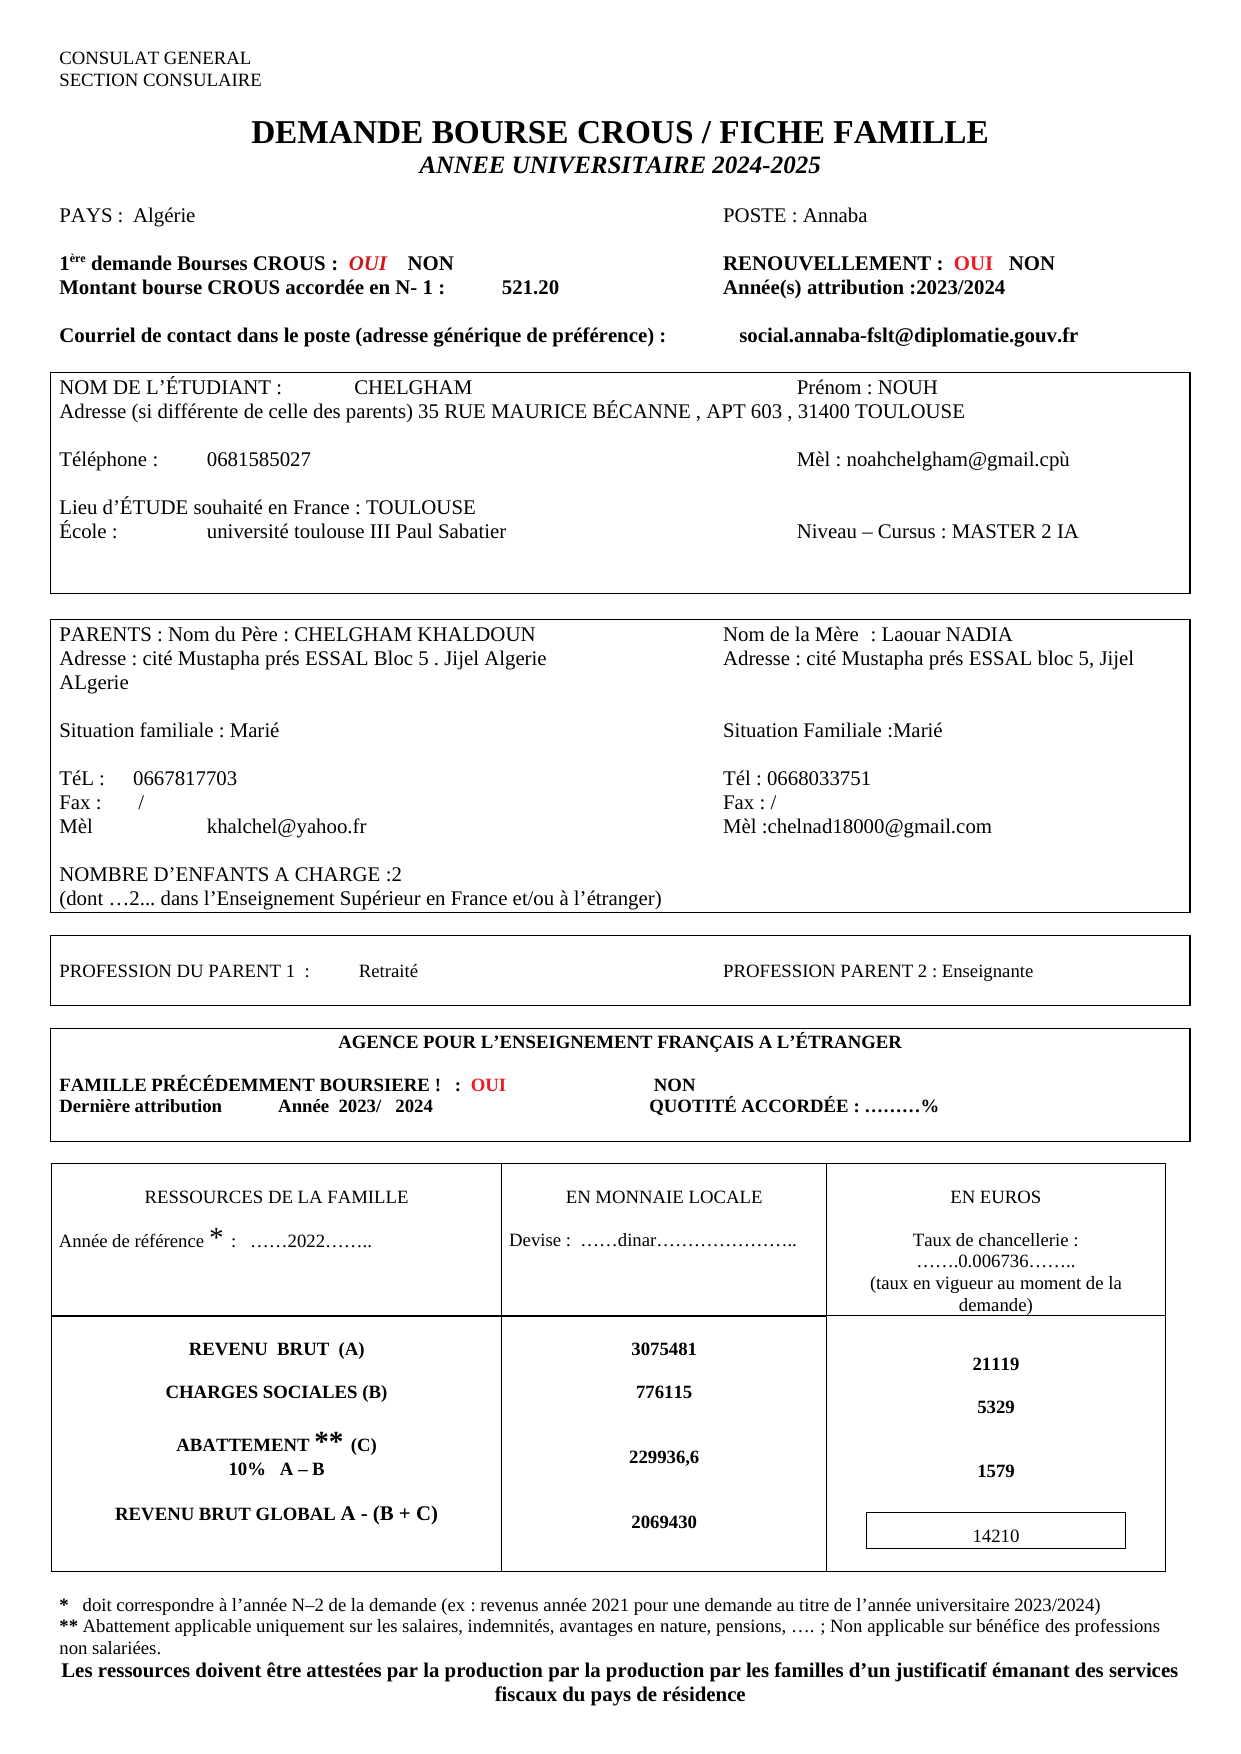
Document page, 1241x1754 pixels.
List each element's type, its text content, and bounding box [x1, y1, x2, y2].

table_cell 21119 5329 1579 14210 [827, 1316, 1165, 1571]
text NOMBRE D’ENFANTS A CHARGE :2 [59, 862, 1181, 883]
text Dernière attribution Année 2023/ 2024 QUOTITÉ ACCORDÉE : ………% [59, 1095, 1181, 1117]
text École : université toulouse III Paul Sabatier Niveau – Cursus : MASTER 2 IA [59, 519, 1181, 543]
text (dont …2... dans l’Enseignement Supérieur en France et/ou à l’étranger) [51, 883, 1189, 912]
text Mèl khalchel@yahoo.fr Mèl :chelnad18000@gmail.com [59, 814, 1181, 838]
text FAMILLE PRÉCÉDEMMENT BOURSIERE ! : OUI NON [59, 1074, 1181, 1095]
table_header RESSOURCES DE LA FAMILLE Année de référence * : ……2022…….. [52, 1164, 501, 1315]
text Courriel de contact dans le poste (adresse générique de préférence) : social.annaba-fslt@diplomatie.gouv.fr [59, 323, 1181, 347]
text * doit correspondre à l’année N–2 de la demande (ex : revenus année 2021 pour une demande au titre de l’année universitaire 2023/2024) [59, 1593, 1181, 1615]
text Situation familiale : Marié Situation Familiale :Marié [59, 718, 1181, 766]
text NOM DE L’ÉTUDIANT : CHELGHAM Prénom : NOUH [51, 373, 1189, 399]
table_header EN MONNAIE LOCALE Devise : ……dinar………………….. [502, 1164, 826, 1315]
text AGENCE POUR L’ENSEIGNEMENT FRANÇAIS A L’ÉTRANGER [51, 1029, 1189, 1052]
text PAYS : Algérie POSTE : Annaba [59, 203, 1181, 227]
text PROFESSION DU PARENT 1 : Retraité PROFESSION PARENT 2 : Enseignante [59, 960, 1181, 981]
subtitle CONSULAT GENERAL [59, 47, 1181, 69]
text Fax : / Fax : / [59, 790, 1181, 814]
table_header EN EUROS Taux de chancellerie : …….0.006736…….. (taux en vigueur au moment de la demande) [827, 1164, 1165, 1315]
text Adresse (si différente de celle des parents) 35 RUE MAURICE BÉCANNE , APT 603 , 31400 TOULOUSE [59, 399, 1181, 423]
subtitle ANNEE UNIVERSITAIRE 2024-2025 [59, 150, 1181, 179]
text Téléphone : 0681585027 Mèl : noahchelgham@gmail.cpù [59, 447, 1181, 471]
text Adresse : cité Mustapha prés ESSAL Bloc 5 . Jijel Algerie Adresse : cité Mustapha prés ESSAL bloc 5, Jijel ALgerie [59, 646, 1181, 694]
table_cell REVENU BRUT (A) CHARGES SOCIALES (B) ABATTEMENT ** (C) 10% A – B REVENU BRUT GLOBAL A - (B + C) [52, 1317, 501, 1571]
text Lieu d’ÉTUDE souhaité en France : TOULOUSE [59, 495, 1181, 519]
text PARENTS : Nom du Père : CHELGHAM KHALDOUN Nom de la Mère : Laouar NADIA [51, 620, 1189, 646]
subtitle SECTION CONSULAIRE [59, 69, 1181, 90]
subtitle DEMANDE BOURSE CROUS / FICHE FAMILLE [59, 112, 1181, 150]
text 1ère demande Bourses CROUS : OUI NON RENOUVELLEMENT : OUI NON [59, 251, 1181, 275]
text ** Abattement applicable uniquement sur les salaires, indemnités, avantages en nature, pensions, …. ; Non applicable sur bénéfice des professions non salariées. [59, 1615, 1181, 1658]
text Les ressources doivent être attestées par la production par la production par les familles d’un justificatif émanant des services fiscaux du pays de résidence [59, 1658, 1181, 1706]
table_cell 3075481 776115 229936,6 2069430 [502, 1317, 826, 1571]
text Montant bourse CROUS accordée en N- 1 : 521.20 Année(s) attribution :2023/2024 [59, 275, 1181, 299]
text TéL : 0667817703 Tél : 0668033751 [59, 766, 1181, 790]
